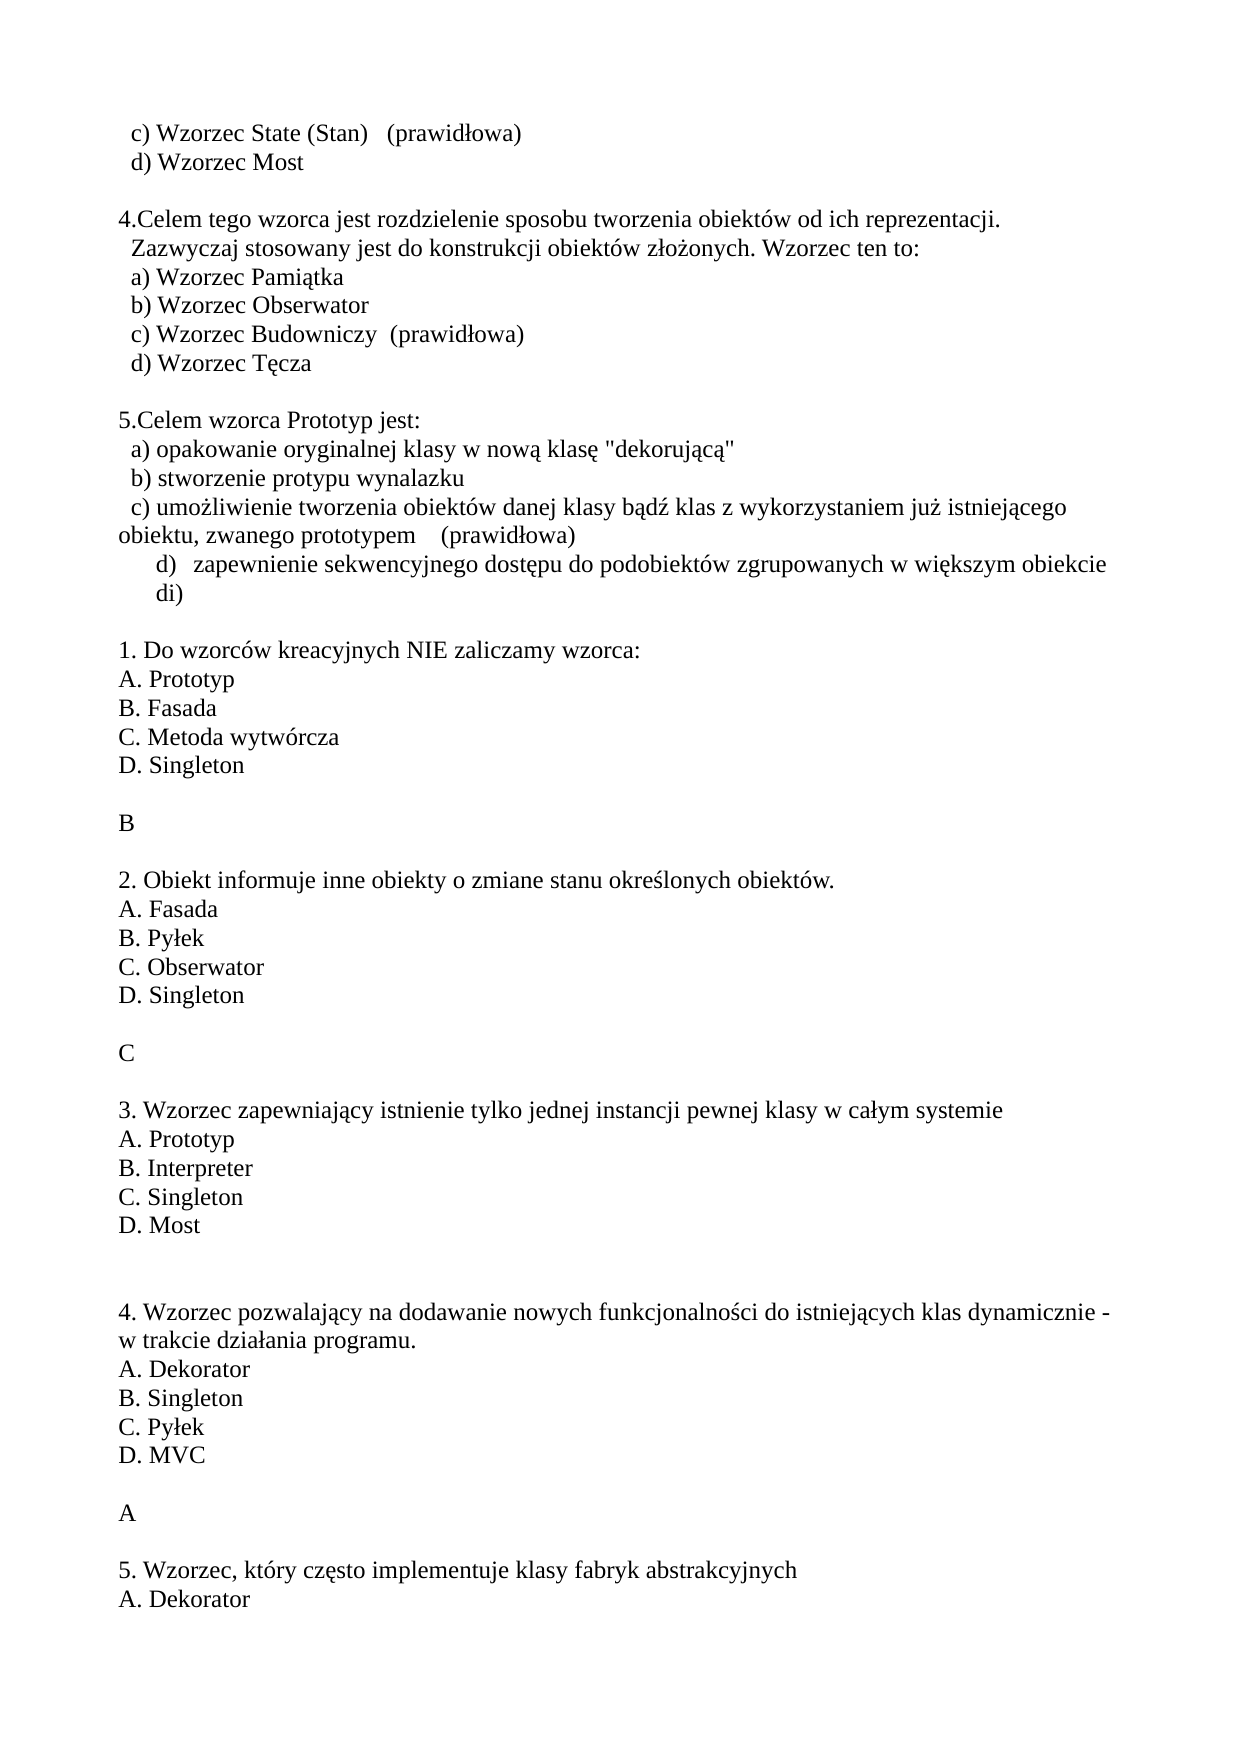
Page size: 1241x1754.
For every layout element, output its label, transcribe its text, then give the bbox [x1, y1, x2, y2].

text A [118, 1498, 1122, 1527]
text 3. Wzorzec zapewniający istnienie tylko jednej instancji pewnej klasy w całym systemie [118, 1096, 1122, 1124]
text A. Fasada [118, 894, 1122, 923]
text B. Pyłek [118, 923, 1122, 952]
text D. Most [118, 1211, 1122, 1239]
text B [118, 808, 1122, 837]
text c) umożliwienie tworzenia obiektów danej klasy bądź klas z wykorzystaniem już istniejącego obiektu, zwanego prototypem (prawidłowa) [118, 492, 1122, 549]
text a) opakowanie oryginalnej klasy w nową klasę "dekorującą" [118, 434, 1122, 463]
text C. Singleton [118, 1182, 1122, 1211]
text c) Wzorzec Budowniczy (prawidłowa) [118, 319, 1122, 348]
text D. MVC [118, 1441, 1122, 1469]
text 2. Obiekt informuje inne obiekty o zmiane stanu określonych obiektów. [118, 866, 1122, 894]
text 4. Wzorzec pozwalający na dodawanie nowych funkcjonalności do istniejących klas dynamicznie - w trakcie działania programu. [118, 1297, 1122, 1354]
text D. Singleton [118, 981, 1122, 1009]
text 1. Do wzorców kreacyjnych NIE zaliczamy wzorca: [118, 636, 1122, 664]
text 5.Celem wzorca Prototyp jest: [118, 406, 1122, 434]
text b) stworzenie protypu wynalazku [118, 463, 1122, 492]
text B. Fasada [118, 693, 1122, 722]
text C. Metoda wytwórcza [118, 722, 1122, 751]
text A. Prototyp [118, 1124, 1122, 1153]
text c) Wzorzec State (Stan) (prawidłowa) [118, 118, 1122, 147]
text C. Obserwator [118, 952, 1122, 981]
text B. Interpreter [118, 1153, 1122, 1182]
list zapewnienie sekwencyjnego dostępu do podobiektów zgrupowanych w większym obiekcie [156, 549, 1122, 578]
text A. Dekorator [118, 1354, 1122, 1383]
text Zazwyczaj stosowany jest do konstrukcji obiektów złożonych. Wzorzec ten to: [118, 233, 1122, 262]
text 4.Celem tego wzorca jest rozdzielenie sposobu tworzenia obiektów od ich reprezentacji. [118, 204, 1122, 233]
text A. Prototyp [118, 664, 1122, 693]
text a) Wzorzec Pamiątka [118, 262, 1122, 291]
text d) Wzorzec Tęcza [118, 348, 1122, 377]
text b) Wzorzec Obserwator [118, 291, 1122, 319]
text C [118, 1038, 1122, 1067]
text C. Pyłek [118, 1412, 1122, 1441]
text d) Wzorzec Most [118, 147, 1122, 176]
text B. Singleton [118, 1383, 1122, 1412]
text 5. Wzorzec, który często implementuje klasy fabryk abstrakcyjnych [118, 1556, 1122, 1584]
text A. Dekorator [118, 1584, 1122, 1613]
text D. Singleton [118, 751, 1122, 779]
